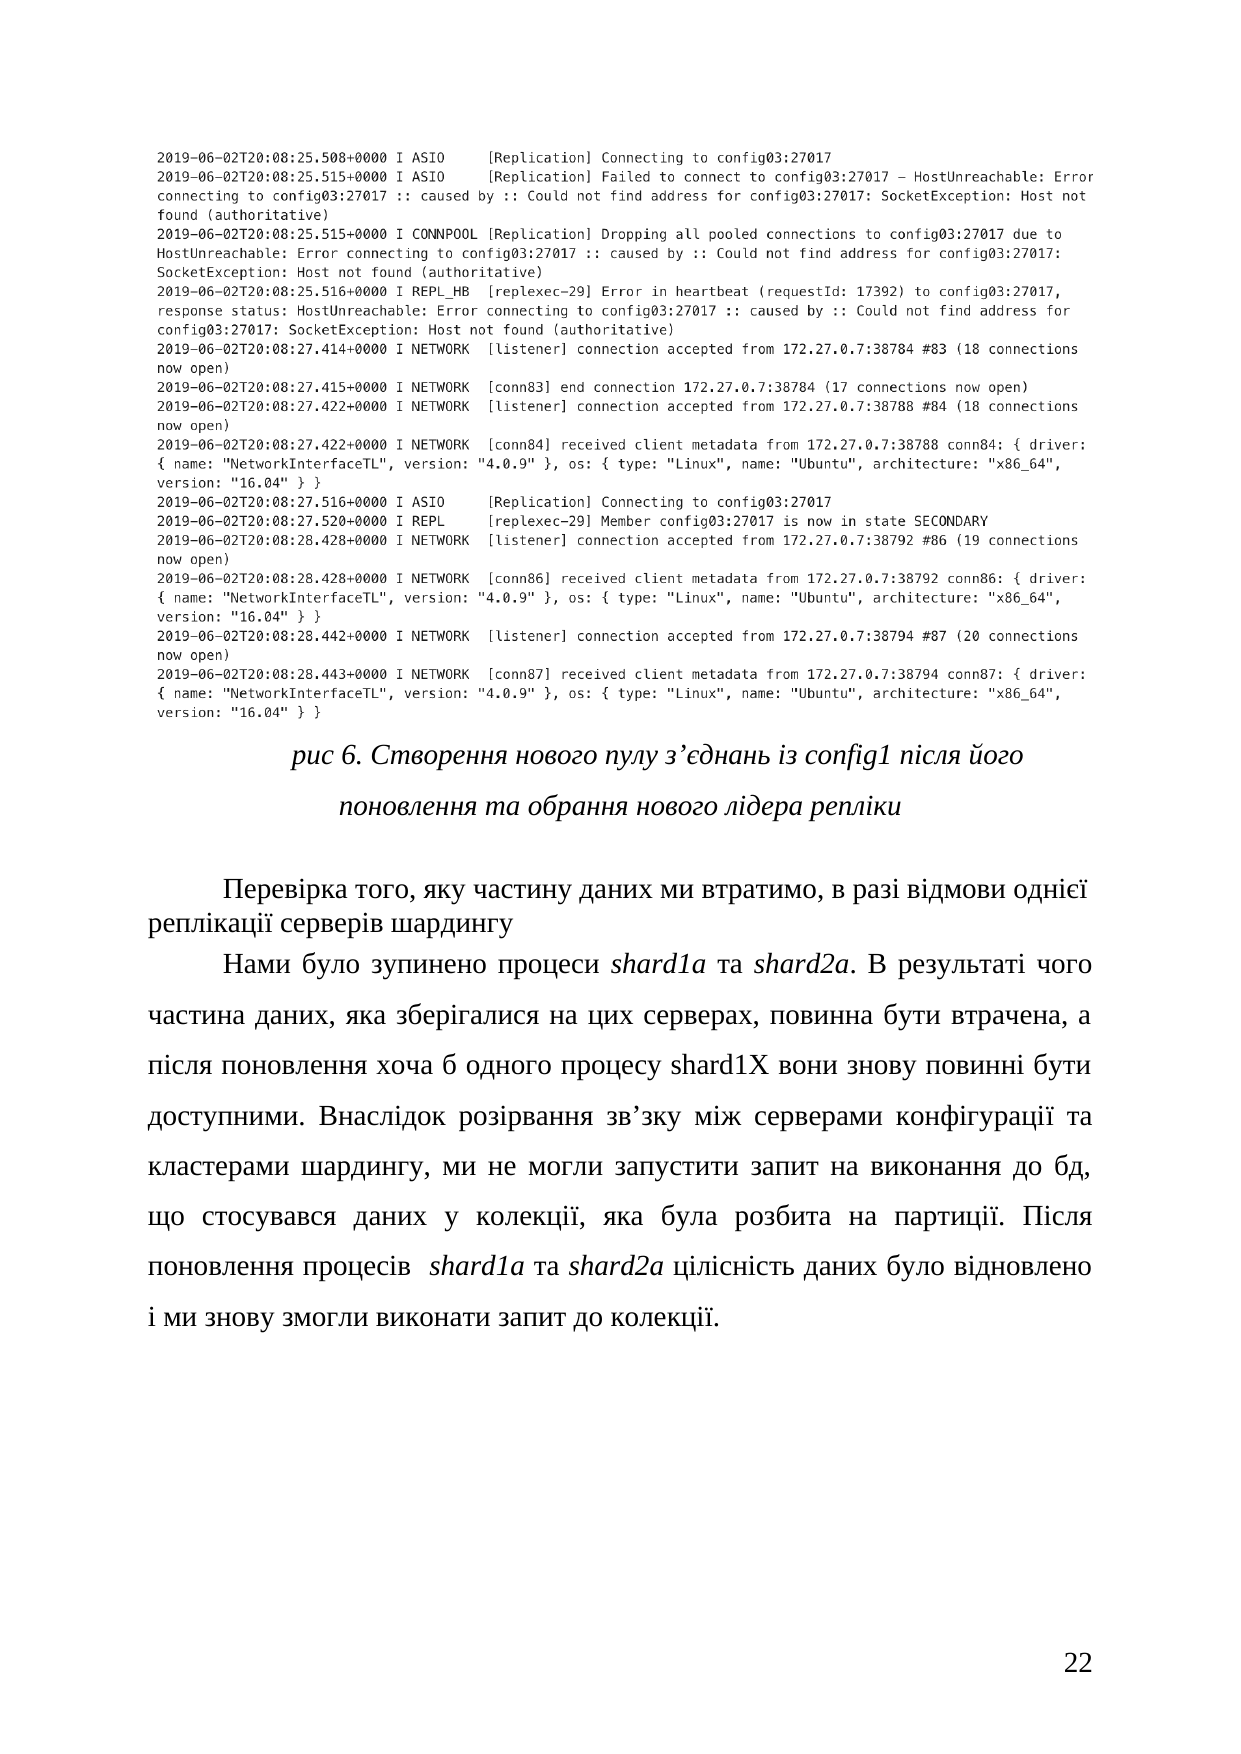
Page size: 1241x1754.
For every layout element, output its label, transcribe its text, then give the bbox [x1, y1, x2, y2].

subtitle Перевірка того, яку частину даних ми втратимо, в разі відмови однієї реплікації серверів шардингу [148, 871, 1093, 938]
text рис 6. Створення нового пулу з’єднань із config1 після його поновлення та обрання нового лідера репліки [148, 737, 1093, 821]
text Нами було зупинено процеси shard1a та shard2a. В результаті чого частина даних, яка зберігалися на цих серверах, повинна бути втрачена, а після поновлення хоча б одного процесу shard1Х вони знову повинні бути доступними. Внаслідок розірвання зв’зку між серверами конфігурації та кластерами шардингу, ми не могли запустити запит на виконання до бд, що стосувався даних у колекції, яка була розбита на партиції. Після поновлення процесів shard1a та shard2a цілісність даних було відновлено і ми знову змогли виконати запит до колекції. [148, 947, 1093, 1332]
picture [147, 147, 1093, 721]
